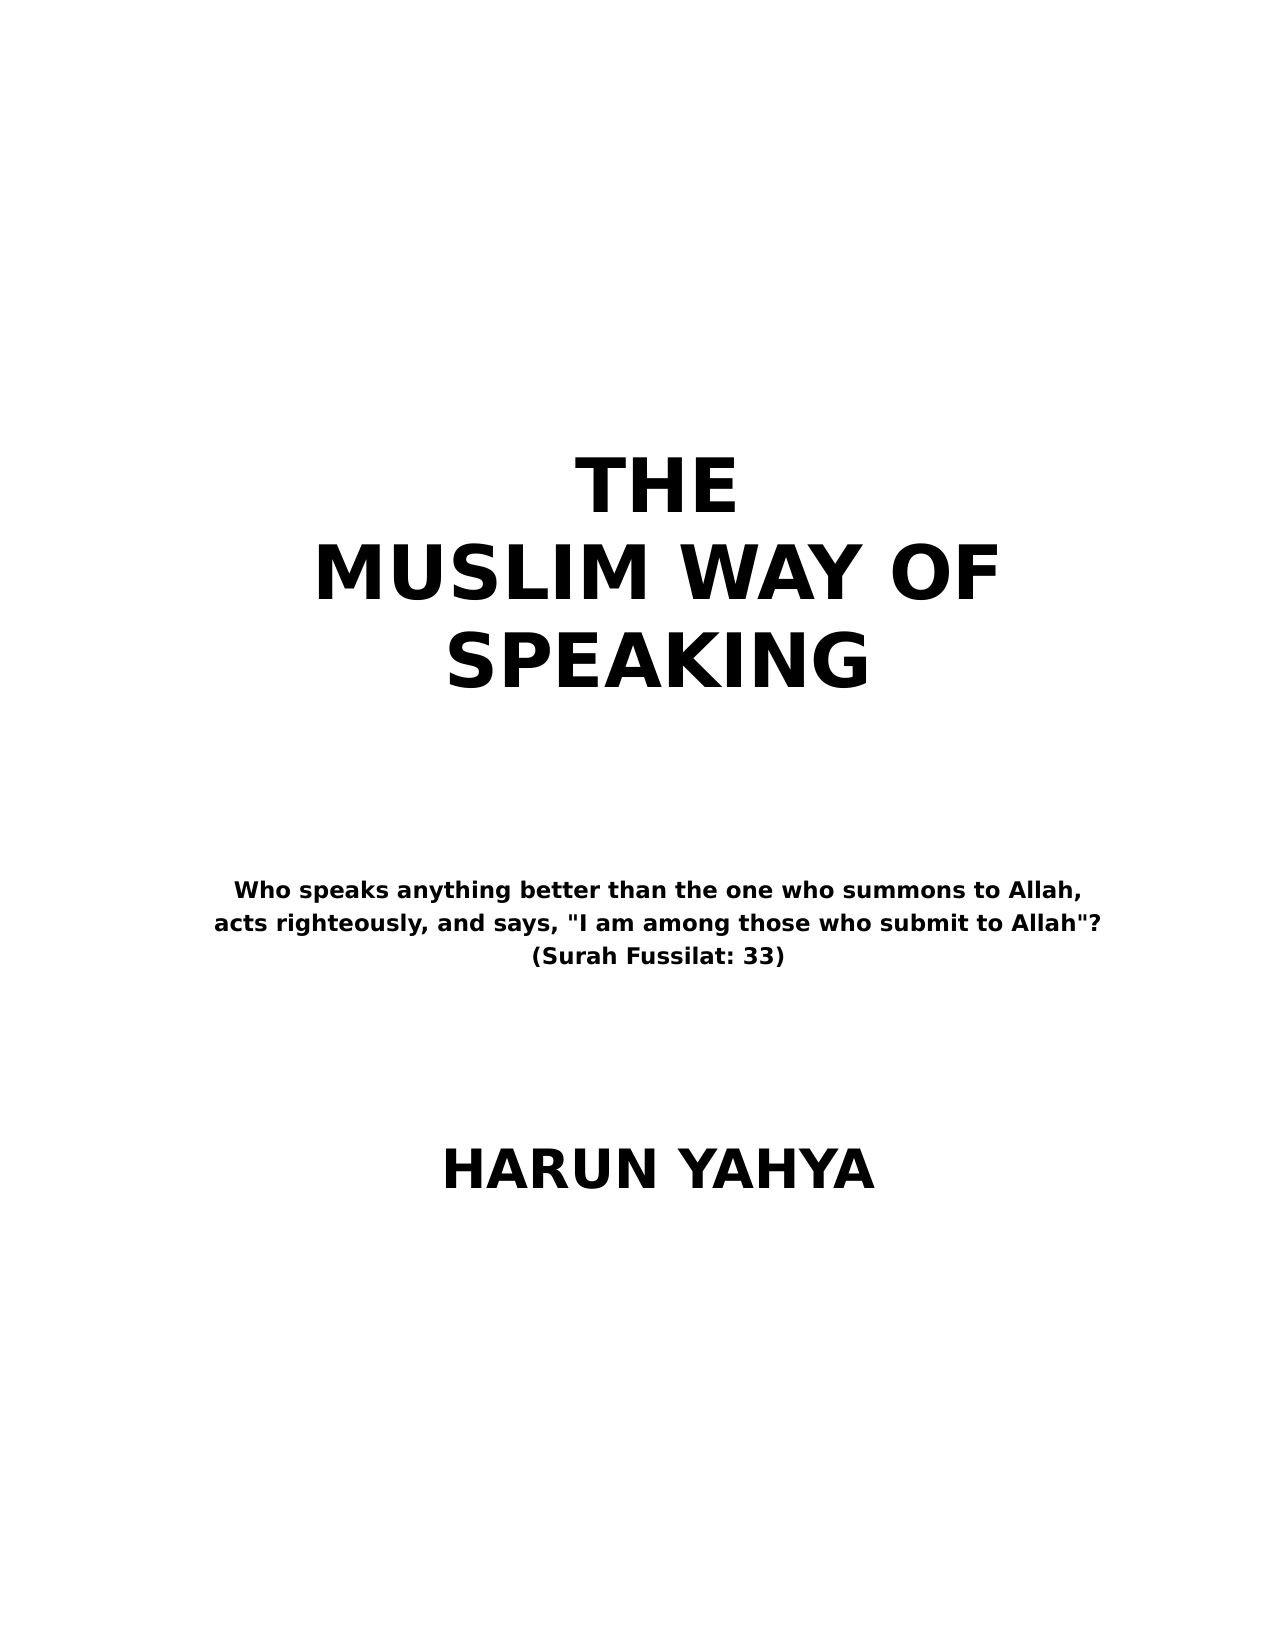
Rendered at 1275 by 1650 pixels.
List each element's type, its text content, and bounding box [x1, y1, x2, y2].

text acts righteously, and says, "I am among those who submit to Allah"? [112, 905, 1145, 938]
text HARUN YAHYA [112, 1138, 1145, 1201]
text THE [112, 443, 1145, 530]
text Who speaks anything better than the one who summons to Allah, [112, 871, 1145, 905]
text (Surah Fussilat: 33) [112, 938, 1145, 971]
text MUSLIM WAY OF SPEAKING [172, 530, 1145, 705]
